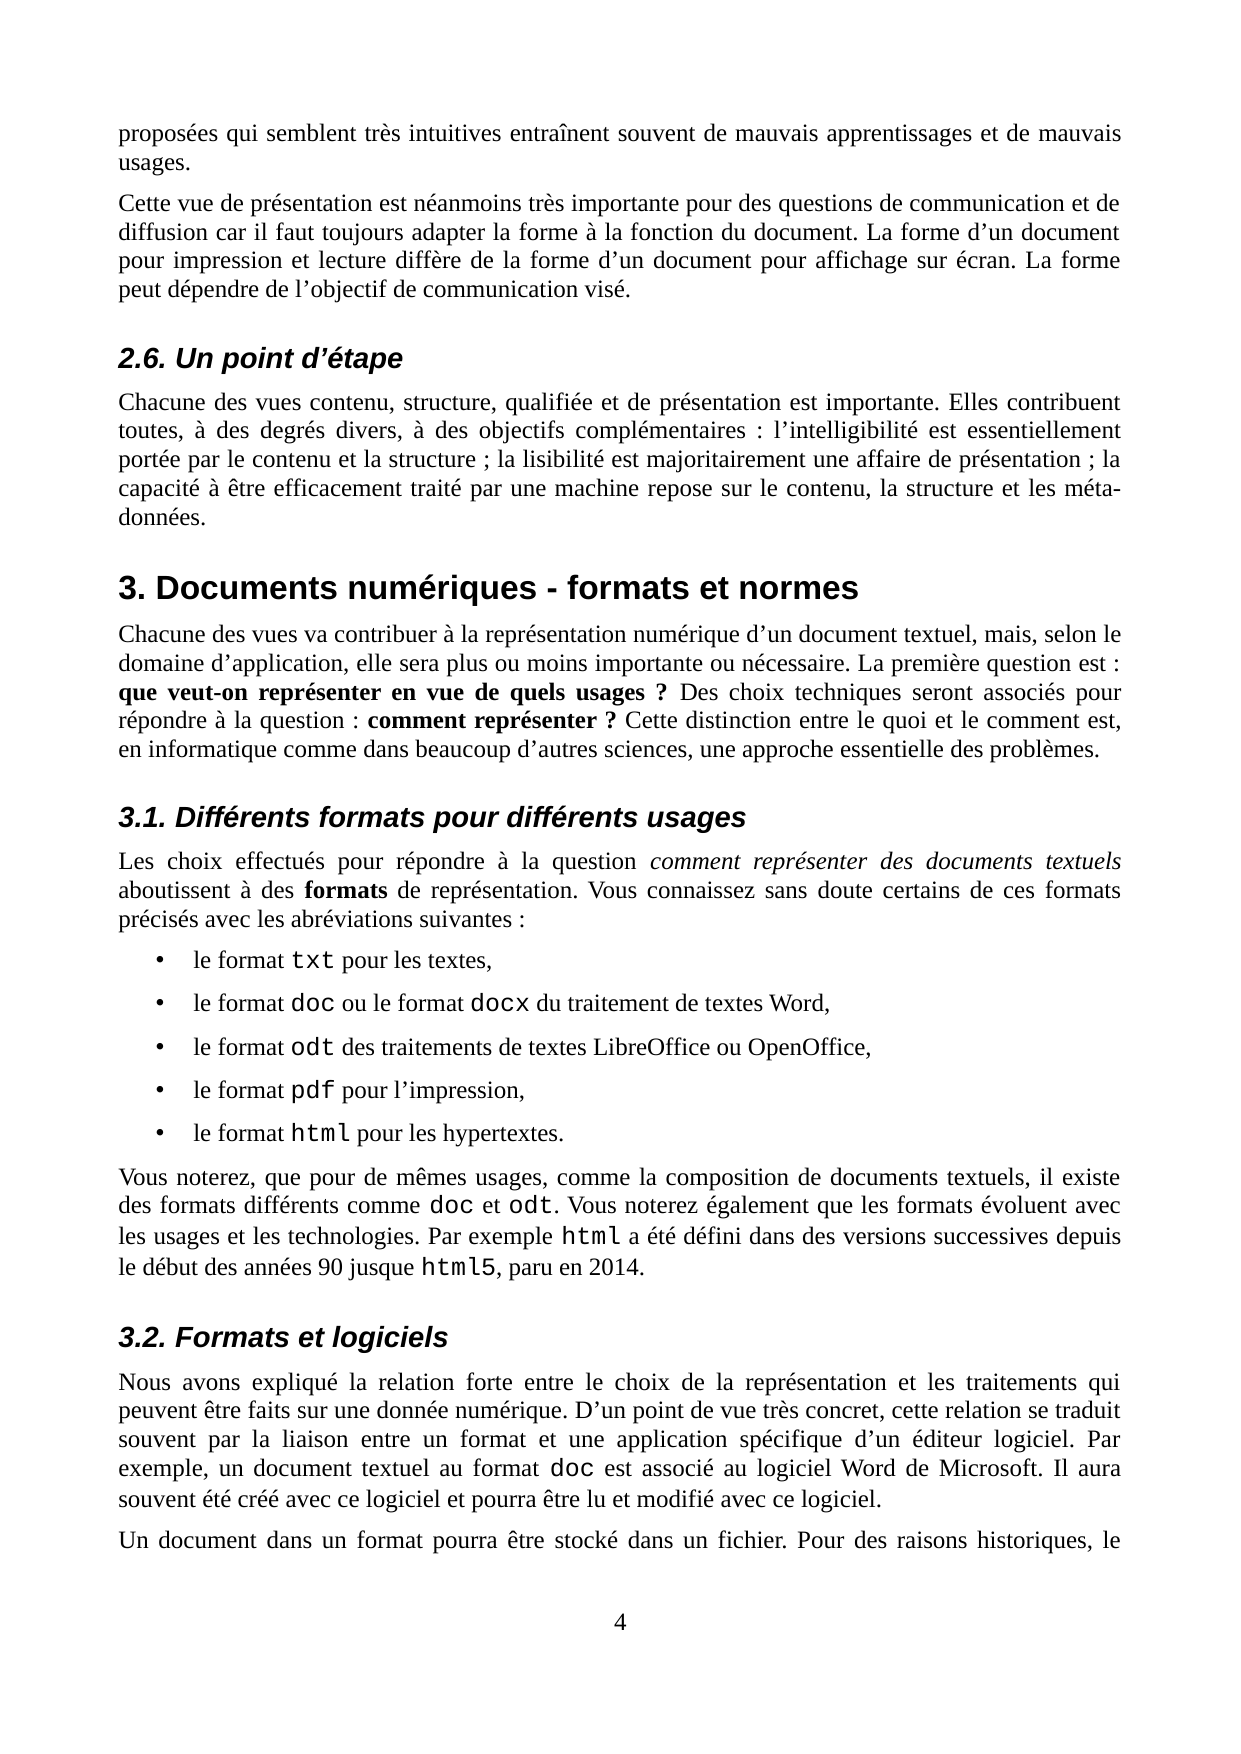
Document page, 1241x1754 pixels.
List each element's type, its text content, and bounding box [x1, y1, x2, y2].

text Vous noterez, que pour de mêmes usages, comme la composition de documents textuels, il existe des formats différents comme doc et odt. Vous noterez également que les formats évoluent avec les usages et les technologies. Par exemple html a été défini dans des versions successives depuis le début des années 90 jusque html5, paru en 2014. [118, 1162, 1122, 1283]
text Un document dans un format pourra être stocké dans un fichier. Pour des raisons historiques, le [118, 1525, 1122, 1554]
list le format doc ou le format docx du traitement de textes Word, [156, 988, 1122, 1019]
list le format odt des traitements de textes LibreOffice ou OpenOffice, [156, 1032, 1122, 1063]
subtitle Différents formats pour différents usages [118, 800, 1122, 834]
list le format html pour les hypertextes. [156, 1118, 1122, 1149]
subtitle Un point d’étape [118, 341, 1122, 374]
list le format pdf pour l’impression, [156, 1075, 1122, 1106]
text proposées qui semblent très intuitives entraînent souvent de mauvais apprentissages et de mauvais usages. [118, 118, 1122, 176]
list le format txt pour les textes, [156, 945, 1122, 976]
text Chacune des vues va contribuer à la représentation numérique d’un document textuel, mais, selon le domaine d’application, elle sera plus ou moins importante ou nécessaire. La première question est : que veut-on représenter en vue de quels usages ? Des choix techniques seront associés pour répondre à la question : comment représenter ? Cette distinction entre le quoi et le comment est, en informatique comme dans beaucoup d’autres sciences, une approche essentielle des problèmes. [118, 619, 1122, 763]
subtitle Formats et logiciels [118, 1321, 1122, 1354]
text Cette vue de présentation est néanmoins très importante pour des questions de communication et de diffusion car il faut toujours adapter la forme à la fonction du document. La forme d’un document pour impression et lecture diffère de la forme d’un document pour affichage sur écran. La forme peut dépendre de l’objectif de communication visé. [118, 188, 1122, 303]
subtitle Documents numériques - formats et normes [118, 568, 1122, 607]
text Les choix effectués pour répondre à la question comment représenter des documents textuels aboutissent à des formats de représentation. Vous connaissez sans doute certains de ces formats précisés avec les abréviations suivantes : [118, 846, 1122, 933]
text Nous avons expliqué la relation forte entre le choix de la représentation et les traitements qui peuvent être faits sur une donnée numérique. D’un point de vue très concret, cette relation se traduit souvent par la liaison entre un format et une application spécifique d’un éditeur logiciel. Par exemple, un document textuel au format doc est associé au logiciel Word de Microsoft. Il aura souvent été créé avec ce logiciel et pourra être lu et modifié avec ce logiciel. [118, 1367, 1122, 1512]
text Chacune des vues contenu, structure, qualifiée et de présentation est importante. Elles contribuent toutes, à des degrés divers, à des objectifs complémentaires : l’intelligibilité est essentiellement portée par le contenu et la structure ; la lisibilité est majoritairement une affaire de présentation ; la capacité à être efficacement traité par une machine repose sur le contenu, la structure et les méta-données. [118, 387, 1122, 530]
